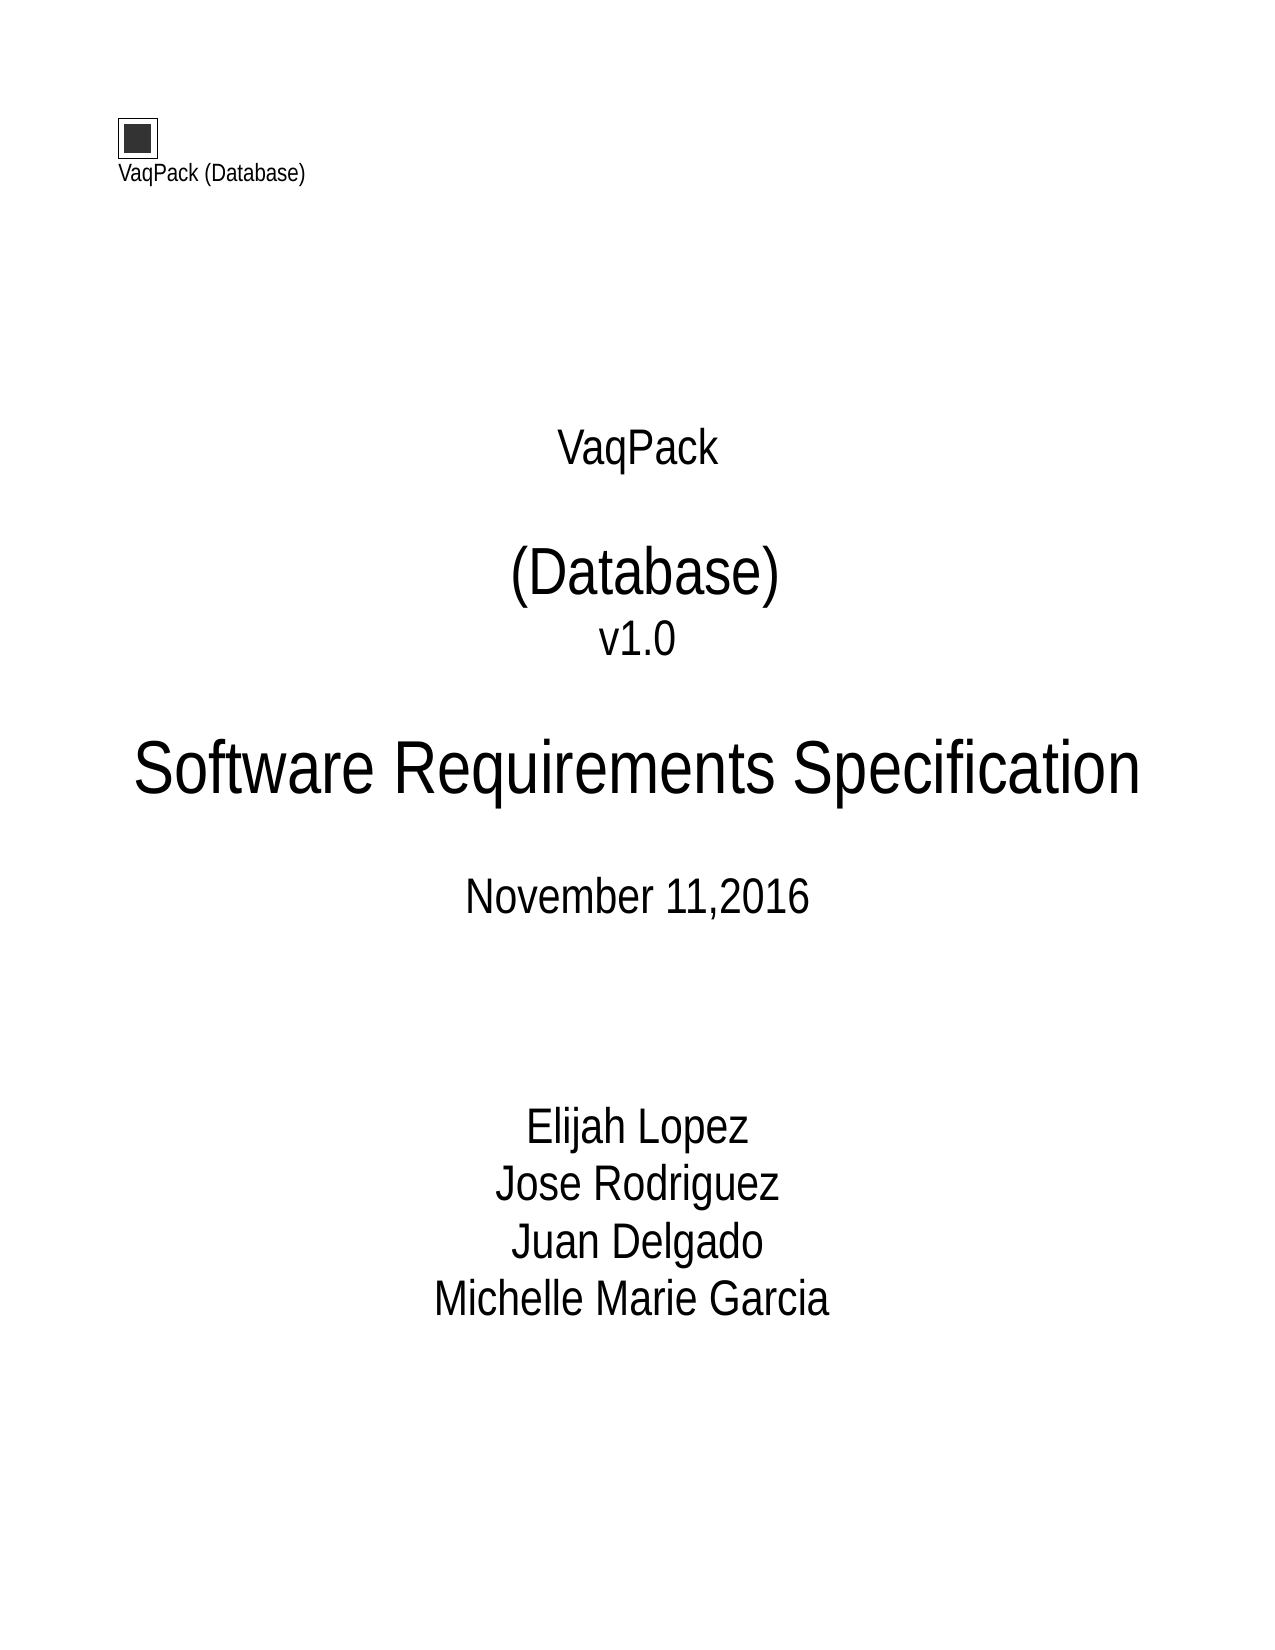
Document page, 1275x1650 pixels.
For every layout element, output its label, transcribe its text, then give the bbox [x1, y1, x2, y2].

text VaqPack [118, 417, 1157, 475]
text Juan Delgado [118, 1211, 1157, 1269]
text (Database) [118, 532, 1157, 609]
text Michelle Marie Garcia [118, 1269, 1157, 1326]
text November 11,2016 [118, 867, 1157, 924]
text Jose Rodriguez [118, 1154, 1157, 1211]
text Software Requirements Specification [118, 723, 1157, 809]
text v1.0 [118, 609, 1157, 666]
text Elijah Lopez [118, 1097, 1157, 1154]
